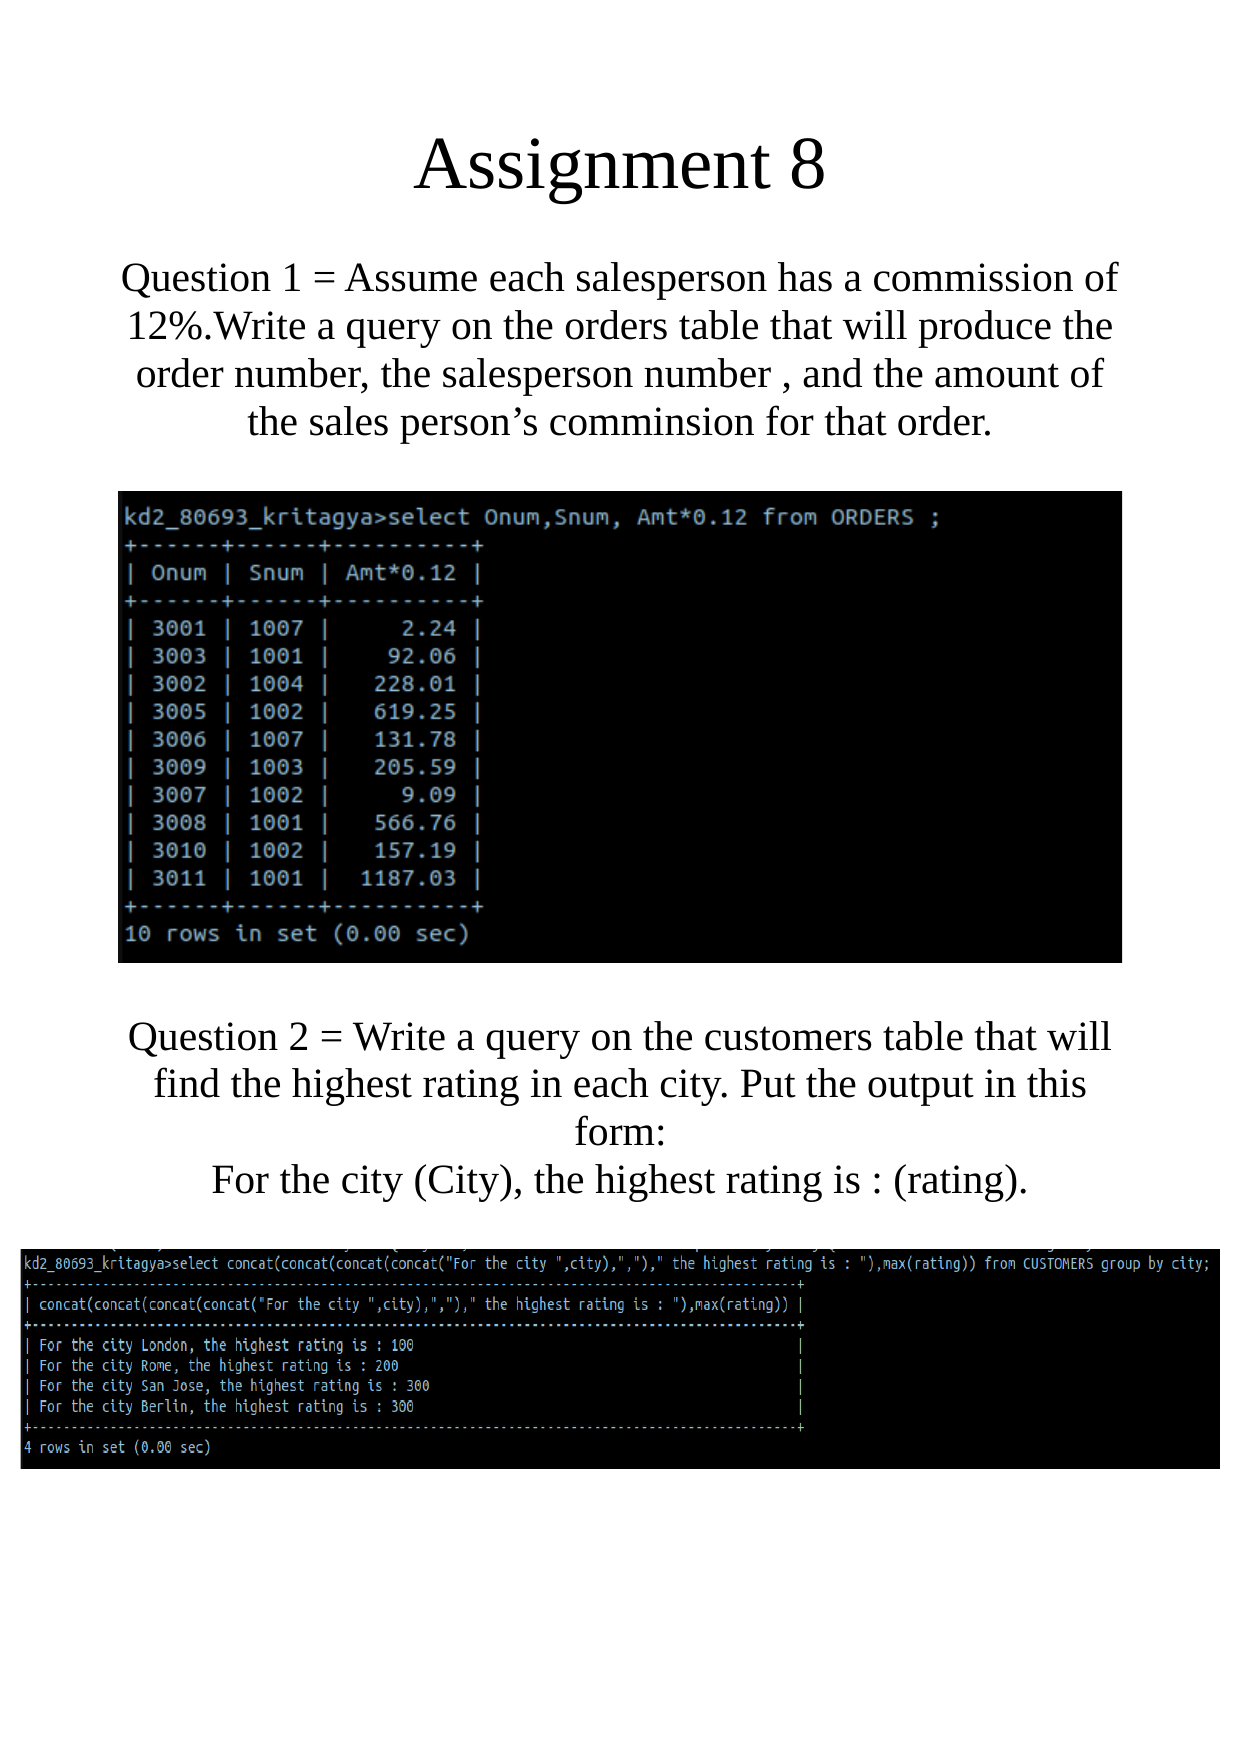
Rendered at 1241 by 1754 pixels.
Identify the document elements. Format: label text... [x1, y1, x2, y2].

text Question 2 = Write a query on the customers table that will find the highest rating in each city. Put the output in this form: [118, 1011, 1122, 1155]
text Assignment 8 [118, 118, 1122, 204]
picture [118, 491, 1123, 963]
picture [20, 1249, 1220, 1469]
text Question 1 = Assume each salesperson has a commission of 12%.Write a query on the orders table that will produce the order number, the salesperson number , and the amount of the sales person’s comminsion for that order. [118, 252, 1122, 444]
text For the city (City), the highest rating is : (rating). [118, 1155, 1122, 1203]
